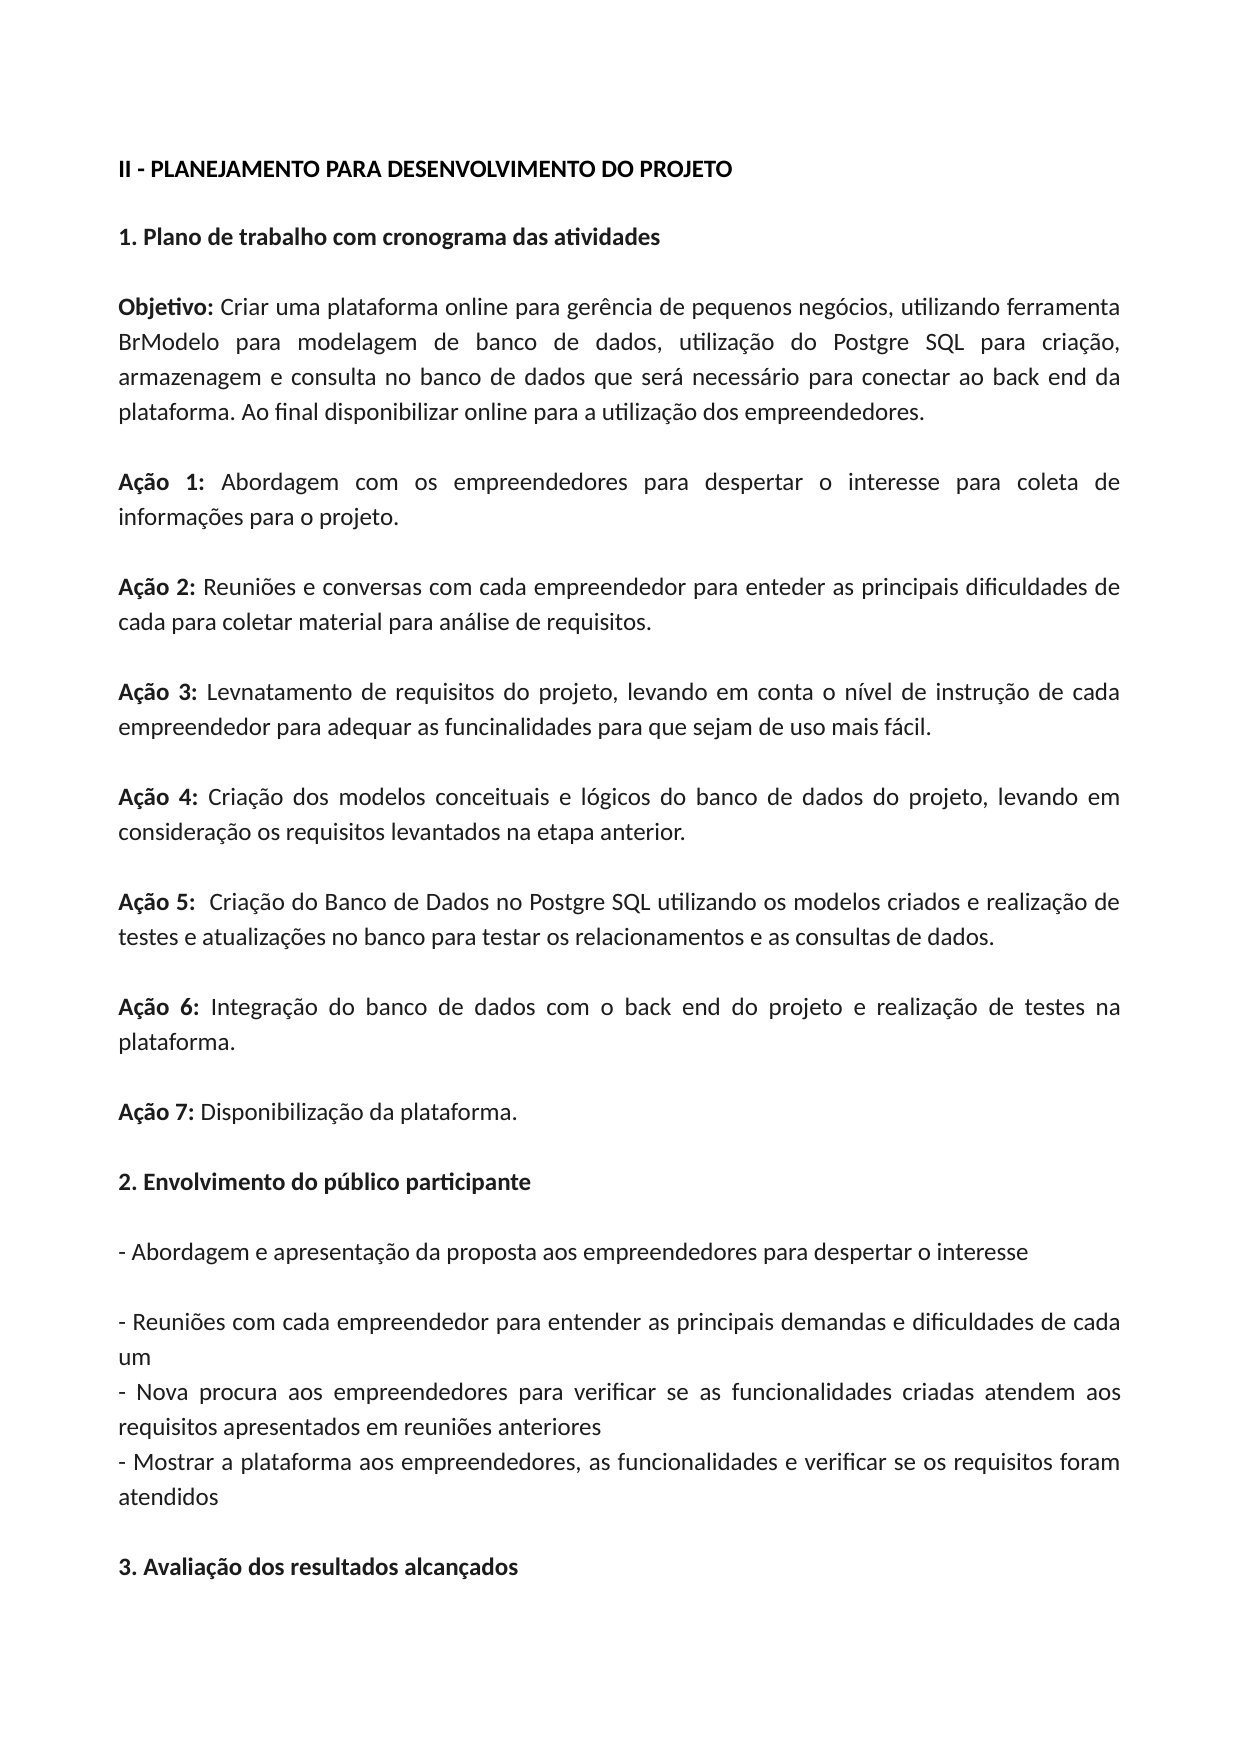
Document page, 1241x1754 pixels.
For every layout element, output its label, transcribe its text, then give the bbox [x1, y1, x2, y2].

text 3. Avaliação dos resultados alcançados [118, 1551, 1122, 1582]
text 1. Plano de trabalho com cronograma das atividades [118, 221, 1122, 252]
text Ação 4: Criação dos modelos conceituais e lógicos do banco de dados do projeto, levando em consideração os requisitos levantados na etapa anterior. [118, 781, 1122, 847]
text Ação 7: Disponibilização da plataforma. [118, 1096, 1122, 1127]
text - Nova procura aos empreendedores para verificar se as funcionalidades criadas atendem aos requisitos apresentados em reuniões anteriores [118, 1376, 1122, 1442]
text - Abordagem e apresentação da proposta aos empreendedores para despertar o interesse [118, 1236, 1122, 1267]
text 2. Envolvimento do público participante [118, 1166, 1122, 1197]
text - Reuniões com cada empreendedor para entender as principais demandas e dificuldades de cada um [118, 1306, 1122, 1372]
text Ação 2: Reuniões e conversas com cada empreendedor para enteder as principais dificuldades de cada para coletar material para análise de requisitos. [118, 571, 1122, 637]
text - Mostrar a plataforma aos empreendedores, as funcionalidades e verificar se os requisitos foram atendidos [118, 1446, 1122, 1512]
text II - PLANEJAMENTO PARA DESENVOLVIMENTO DO PROJETO [118, 153, 1122, 184]
text Ação 6: Integração do banco de dados com o back end do projeto e realização de testes na plataforma. [118, 991, 1122, 1057]
text Ação 5: Criação do Banco de Dados no Postgre SQL utilizando os modelos criados e realização de testes e atualizações no banco para testar os relacionamentos e as consultas de dados. [118, 886, 1122, 952]
text Ação 1: Abordagem com os empreendedores para despertar o interesse para coleta de informações para o projeto. [118, 466, 1122, 532]
text Objetivo: Criar uma plataforma online para gerência de pequenos negócios, utilizando ferramenta BrModelo para modelagem de banco de dados, utilização do Postgre SQL para criação, armazenagem e consulta no banco de dados que será necessário para conectar ao back end da plataforma. Ao final disponibilizar online para a utilização dos empreendedores. [118, 291, 1122, 427]
text Ação 3: Levnatamento de requisitos do projeto, levando em conta o nível de instrução de cada empreendedor para adequar as funcinalidades para que sejam de uso mais fácil. [118, 676, 1122, 742]
